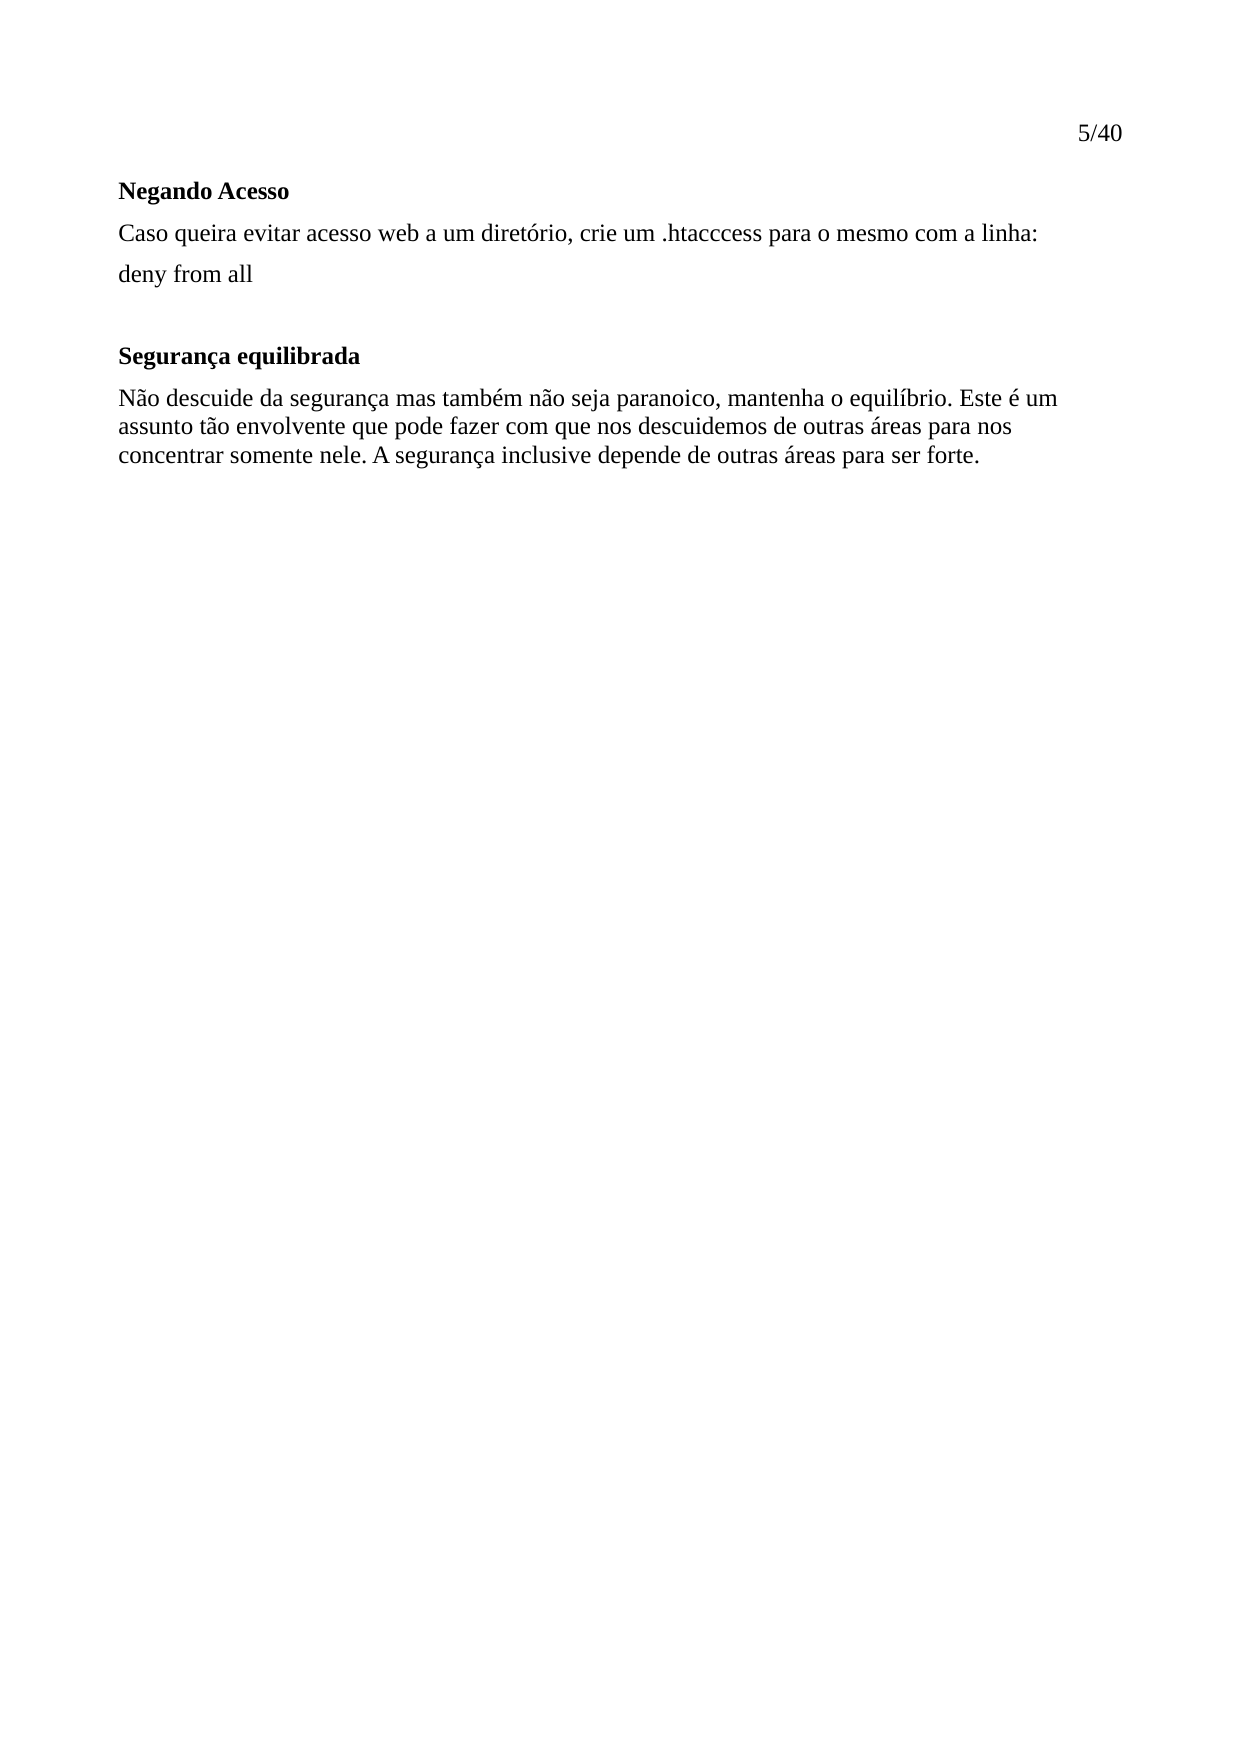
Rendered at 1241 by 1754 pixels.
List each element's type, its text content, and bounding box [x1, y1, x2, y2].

text Negando Acesso [118, 176, 1122, 205]
text Segurança equilibrada [118, 341, 1122, 370]
text deny from all [118, 259, 1122, 288]
text Não descuide da segurança mas também não seja paranoico, mantenha o equilíbrio. Este é um assunto tão envolvente que pode fazer com que nos descuidemos de outras áreas para nos concentrar somente nele. A segurança inclusive depende de outras áreas para ser forte. [118, 383, 1122, 469]
text Caso queira evitar acesso web a um diretório, crie um .htacccess para o mesmo com a linha: [118, 218, 1122, 246]
